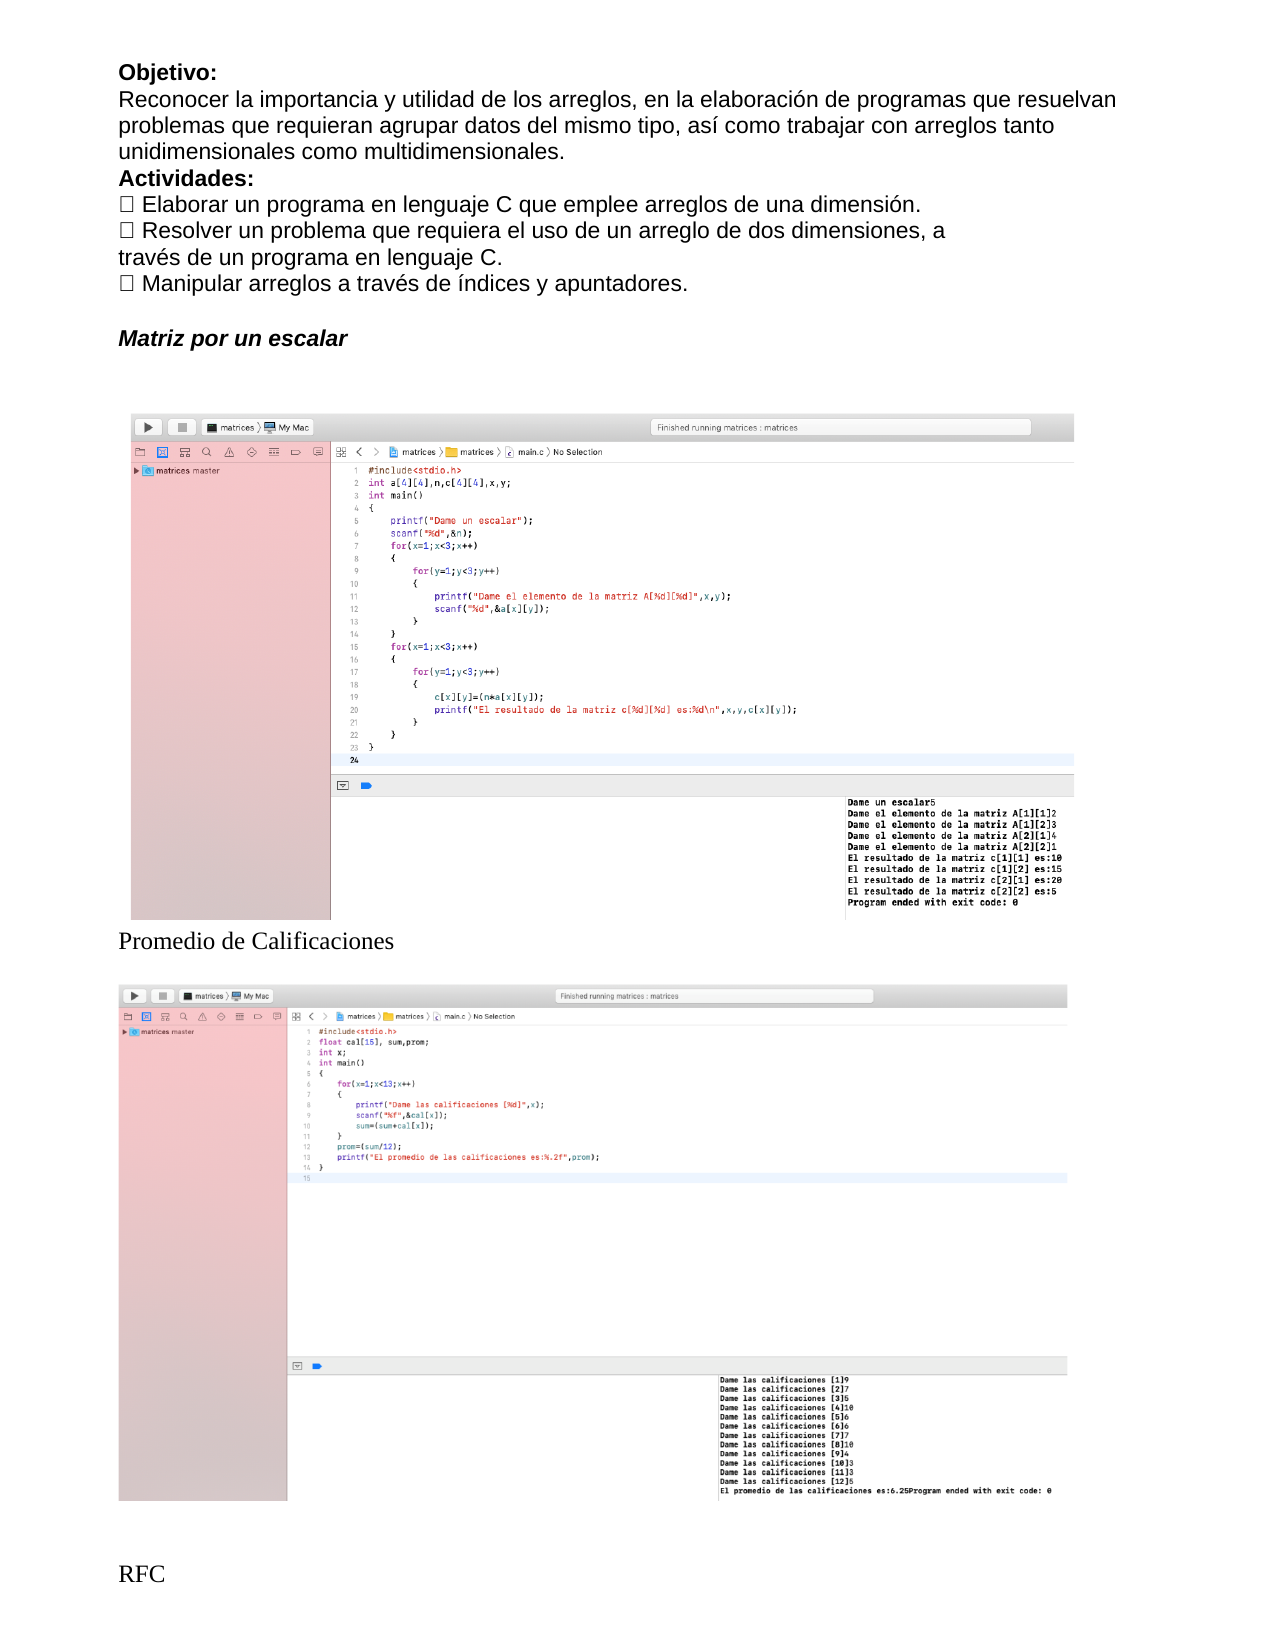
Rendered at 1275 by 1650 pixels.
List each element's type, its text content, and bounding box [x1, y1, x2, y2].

text RFC [118, 1559, 1205, 1588]
text Promedio de Calificaciones [118, 926, 1205, 955]
text Matriz por un escalar [118, 325, 1205, 351]
text 􏰀 Manipular arreglos a través de índices y apuntadores. [118, 270, 1205, 296]
text 􏰀 Elaborar un programa en lenguaje C que emplee arreglos de una dimensión. [118, 191, 1205, 217]
text 􏰀 Resolver un problema que requiera el uso de un arreglo de dos dimensiones, a [118, 217, 1205, 244]
text través de un programa en lenguaje C. [118, 244, 1205, 270]
text Actividades: [118, 164, 1205, 191]
text Reconocer la importancia y utilidad de los arreglos, en la elaboración de programas que resuelvan problemas que requieran agrupar datos del mismo tipo, así como trabajar con arreglos tanto unidimensionales como multidimensionales. [118, 86, 1205, 164]
text Objetivo: [118, 59, 1205, 86]
